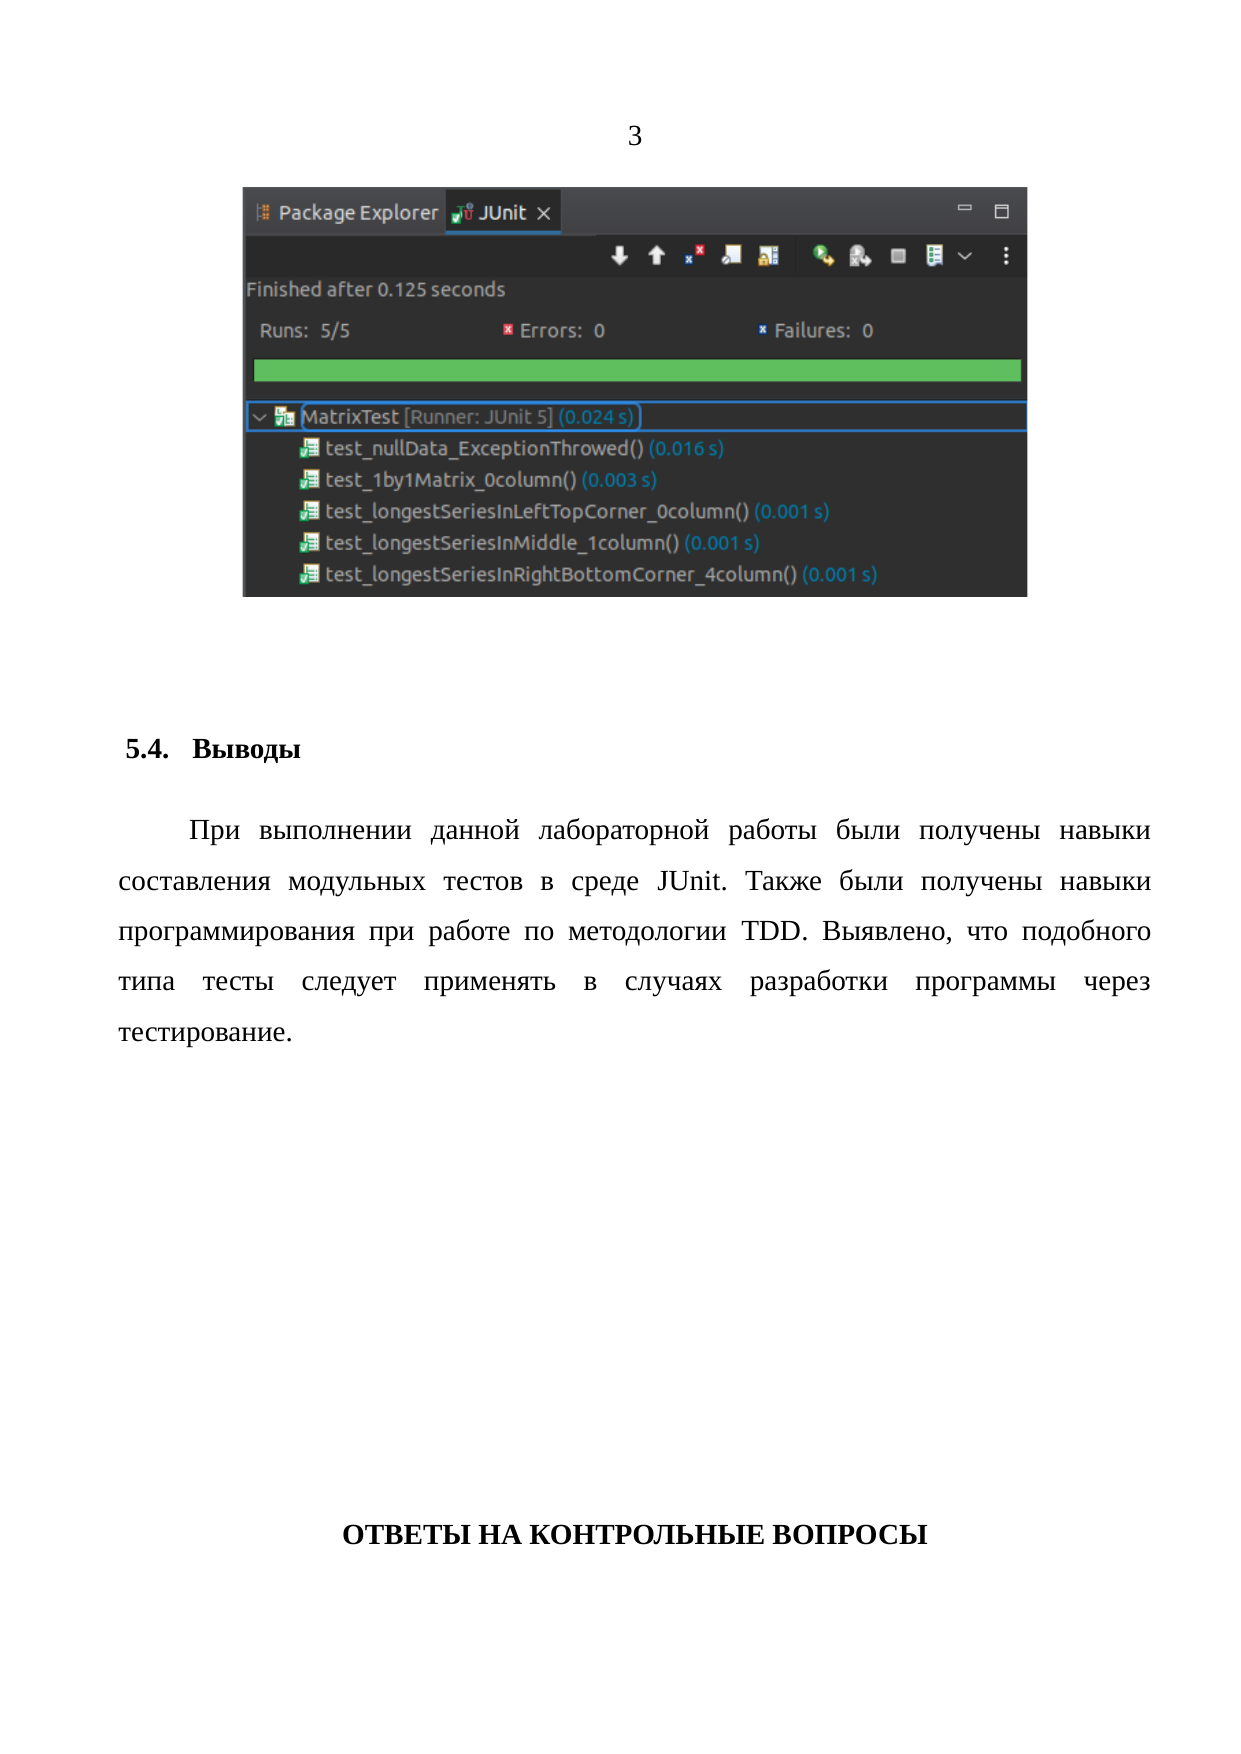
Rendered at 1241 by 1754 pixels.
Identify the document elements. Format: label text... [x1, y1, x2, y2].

text При выполнении данной лабораторной работы были получены навыки составления модульных тестов в среде JUnit. Также были получены навыки программирования при работе по методологии TDD. Выявлено, что подобного типа тесты следует применять в случаях разработки программы через тестирование. [118, 812, 1152, 1047]
subtitle Выводы [118, 732, 1152, 765]
text ОТВЕТЫ НА КОНТРОЛЬНЫЕ ВОПРОСЫ [118, 1517, 1152, 1550]
